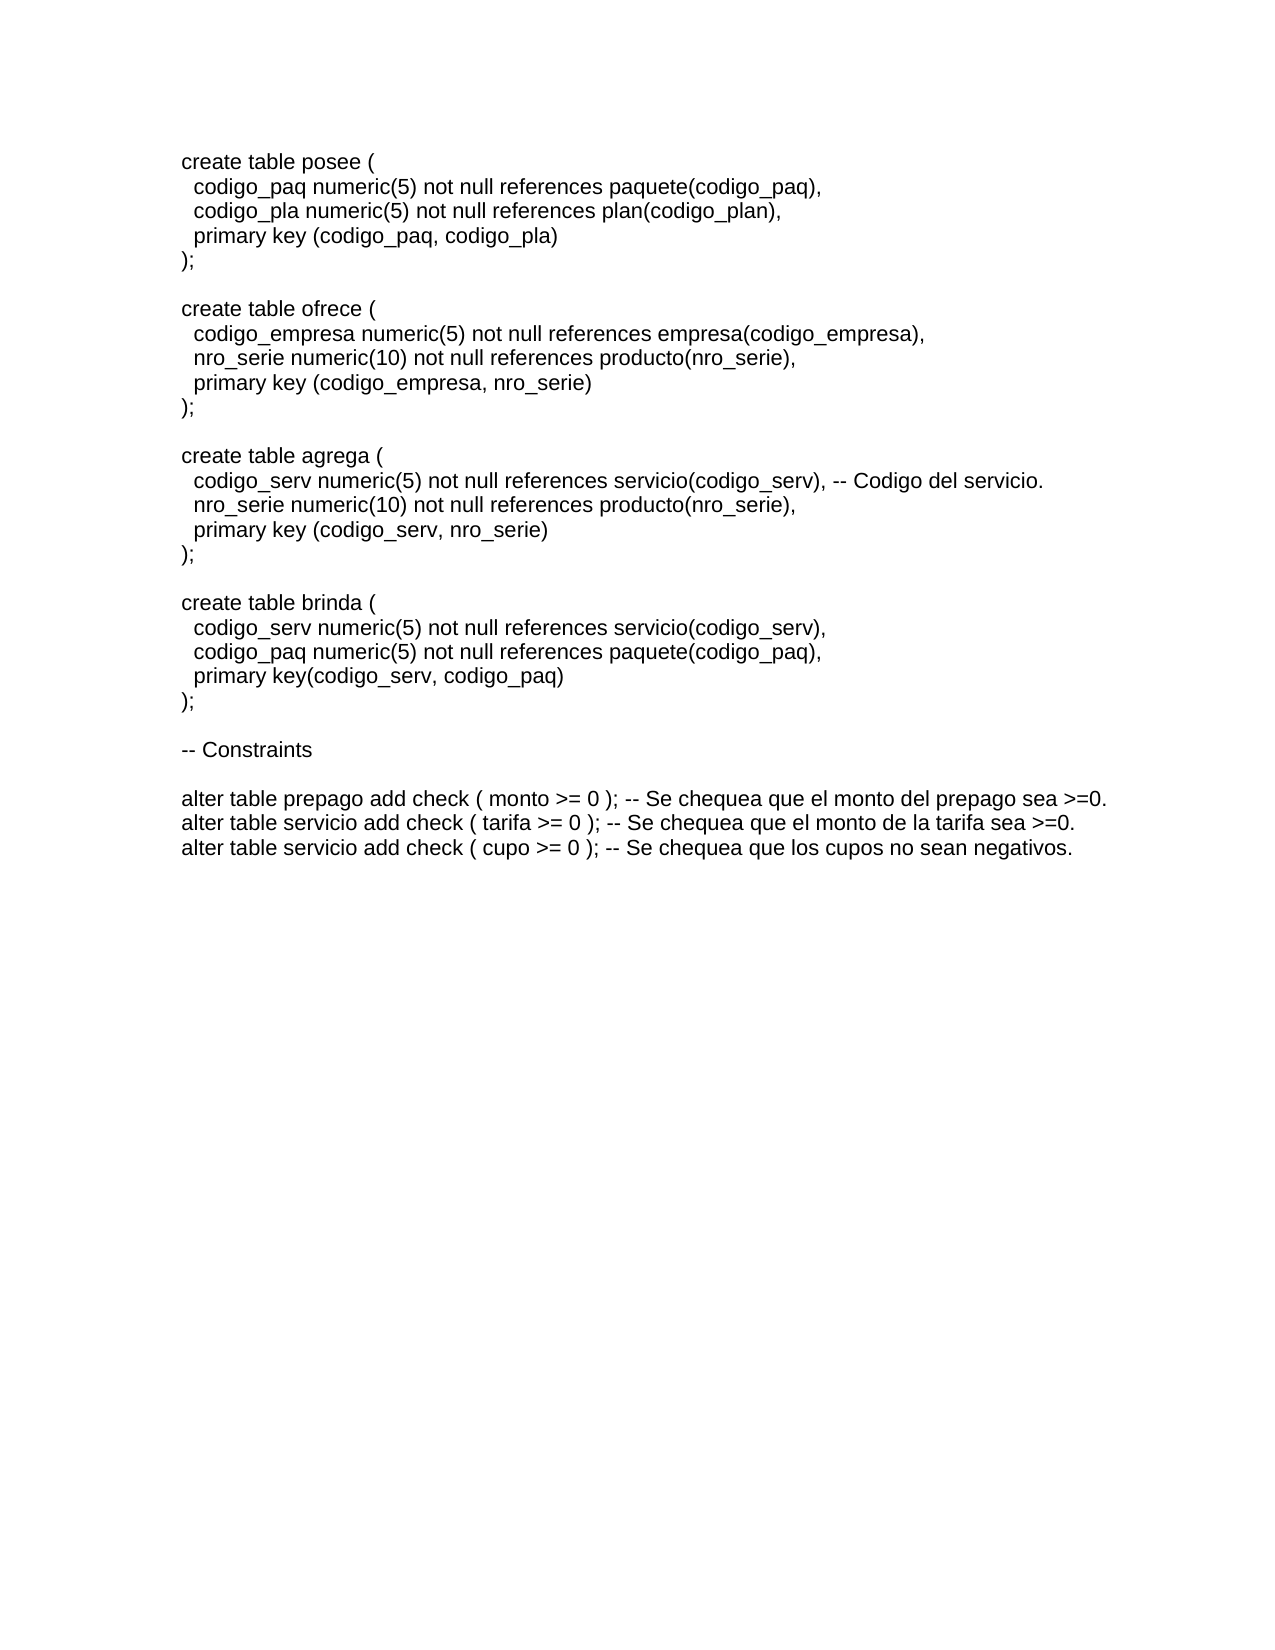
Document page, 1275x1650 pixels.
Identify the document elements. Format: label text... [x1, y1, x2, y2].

text codigo_paq numeric(5) not null references paquete(codigo_paq), [150, 639, 1125, 664]
text create table agrega ( [150, 444, 1125, 468]
text ); [150, 542, 1125, 566]
text codigo_empresa numeric(5) not null references empresa(codigo_empresa), [150, 321, 1125, 346]
text create table posee ( [150, 150, 1125, 174]
text nro_serie numeric(10) not null references producto(nro_serie), [150, 493, 1125, 517]
text create table brinda ( [150, 591, 1125, 615]
text primary key (codigo_paq, codigo_pla) [150, 223, 1125, 248]
text ); [150, 688, 1125, 713]
text codigo_serv numeric(5) not null references servicio(codigo_serv), -- Codigo del servicio. [150, 468, 1125, 493]
text alter table prepago add check ( monto >= 0 ); -- Se chequea que el monto del prepago sea >=0. [150, 786, 1125, 811]
text create table ofrece ( [150, 297, 1125, 321]
text codigo_serv numeric(5) not null references servicio(codigo_serv), [150, 615, 1125, 639]
text codigo_pla numeric(5) not null references plan(codigo_plan), [150, 199, 1125, 223]
text primary key (codigo_serv, nro_serie) [150, 517, 1125, 542]
text codigo_paq numeric(5) not null references paquete(codigo_paq), [150, 174, 1125, 199]
text nro_serie numeric(10) not null references producto(nro_serie), [150, 346, 1125, 370]
text -- Constraints [150, 737, 1125, 762]
text ); [150, 248, 1125, 272]
text primary key(codigo_serv, codigo_paq) [150, 664, 1125, 688]
text ); [150, 395, 1125, 419]
text primary key (codigo_empresa, nro_serie) [150, 370, 1125, 395]
text alter table servicio add check ( tarifa >= 0 ); -- Se chequea que el monto de la tarifa sea >=0. [150, 811, 1125, 835]
text alter table servicio add check ( cupo >= 0 ); -- Se chequea que los cupos no sean negativos. [150, 835, 1125, 860]
